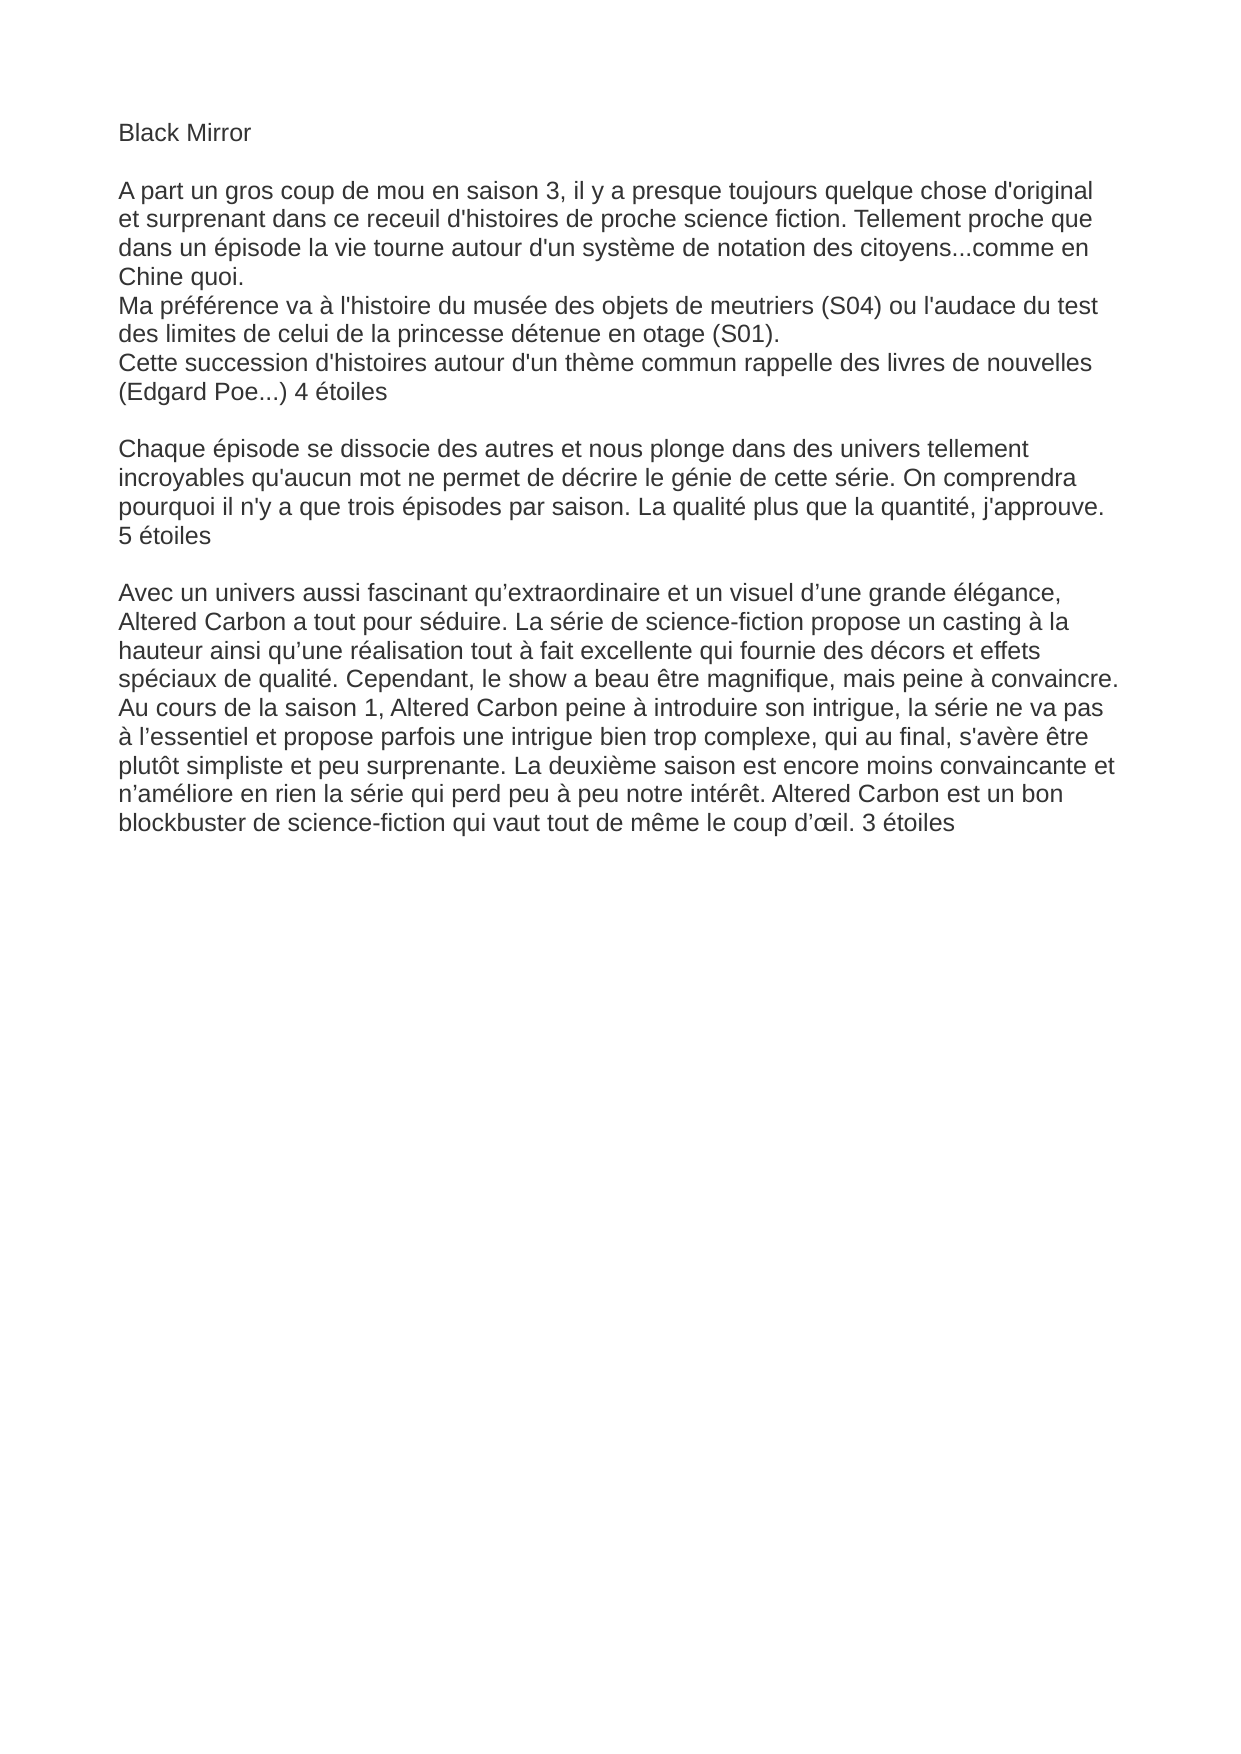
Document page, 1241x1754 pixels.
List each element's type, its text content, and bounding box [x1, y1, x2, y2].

text Black Mirror [118, 118, 1122, 147]
text Avec un univers aussi fascinant qu’extraordinaire et un visuel d’une grande élégance, Altered Carbon a tout pour séduire. La série de science-fiction propose un casting à la hauteur ainsi qu’une réalisation tout à fait excellente qui fournie des décors et effets spéciaux de qualité. Cependant, le show a beau être magnifique, mais peine à convaincre. Au cours de la saison 1, Altered Carbon peine à introduire son intrigue, la série ne va pas à l’essentiel et propose parfois une intrigue bien trop complexe, qui au final, s'avère être plutôt simpliste et peu surprenante. La deuxième saison est encore moins convaincante et n’améliore en rien la série qui perd peu à peu notre intérêt. Altered Carbon est un bon blockbuster de science-fiction qui vaut tout de même le coup d’œil. 3 étoiles [118, 578, 1122, 837]
text Chaque épisode se dissocie des autres et nous plonge dans des univers tellement incroyables qu'aucun mot ne permet de décrire le génie de cette série. On comprendra pourquoi il n'y a que trois épisodes par saison. La qualité plus que la quantité, j'approuve. 5 étoiles [118, 434, 1122, 549]
text A part un gros coup de mou en saison 3, il y a presque toujours quelque chose d'original et surprenant dans ce receuil d'histoires de proche science fiction. Tellement proche que dans un épisode la vie tourne autour d'un système de notation des citoyens...comme en Chine quoi. Ma préférence va à l'histoire du musée des objets de meutriers (S04) ou l'audace du test des limites de celui de la princesse détenue en otage (S01). Cette succession d'histoires autour d'un thème commun rappelle des livres de nouvelles (Edgard Poe...) 4 étoiles [118, 176, 1122, 406]
